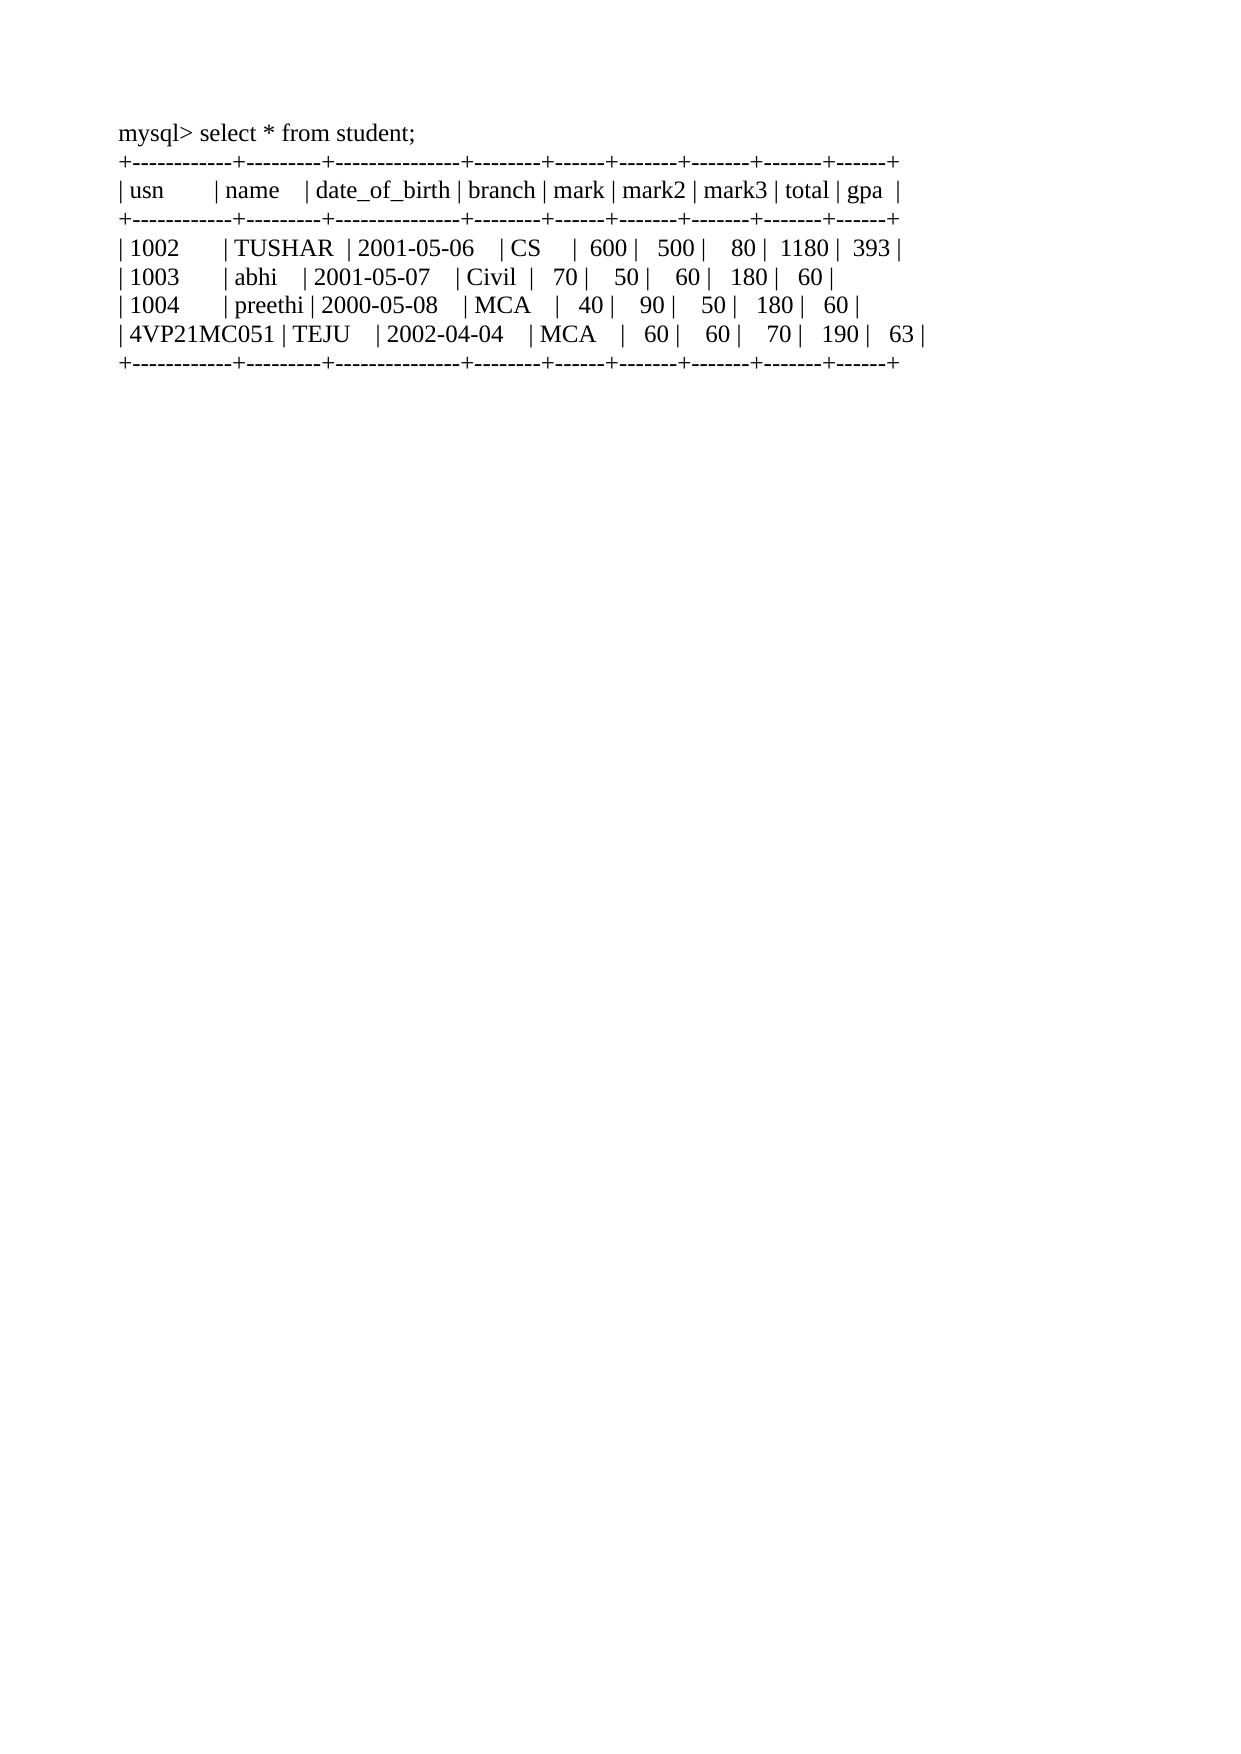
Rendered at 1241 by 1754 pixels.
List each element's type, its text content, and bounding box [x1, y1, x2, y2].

text +------------+---------+---------------+--------+------+-------+-------+-------+------+ [118, 147, 1122, 176]
text mysql> select * from student; [118, 118, 1122, 147]
text | 1004 | preethi | 2000-05-08 | MCA | 40 | 90 | 50 | 180 | 60 | [118, 291, 1122, 319]
text | 4VP21MC051 | TEJU | 2002-04-04 | MCA | 60 | 60 | 70 | 190 | 63 | [118, 319, 1122, 348]
text +------------+---------+---------------+--------+------+-------+-------+-------+------+ [118, 204, 1122, 233]
text | 1002 | TUSHAR | 2001-05-06 | CS | 600 | 500 | 80 | 1180 | 393 | [118, 233, 1122, 262]
text +------------+---------+---------------+--------+------+-------+-------+-------+------+ [118, 348, 1122, 377]
text | usn | name | date_of_birth | branch | mark | mark2 | mark3 | total | gpa | [118, 176, 1122, 204]
text | 1003 | abhi | 2001-05-07 | Civil | 70 | 50 | 60 | 180 | 60 | [118, 262, 1122, 291]
